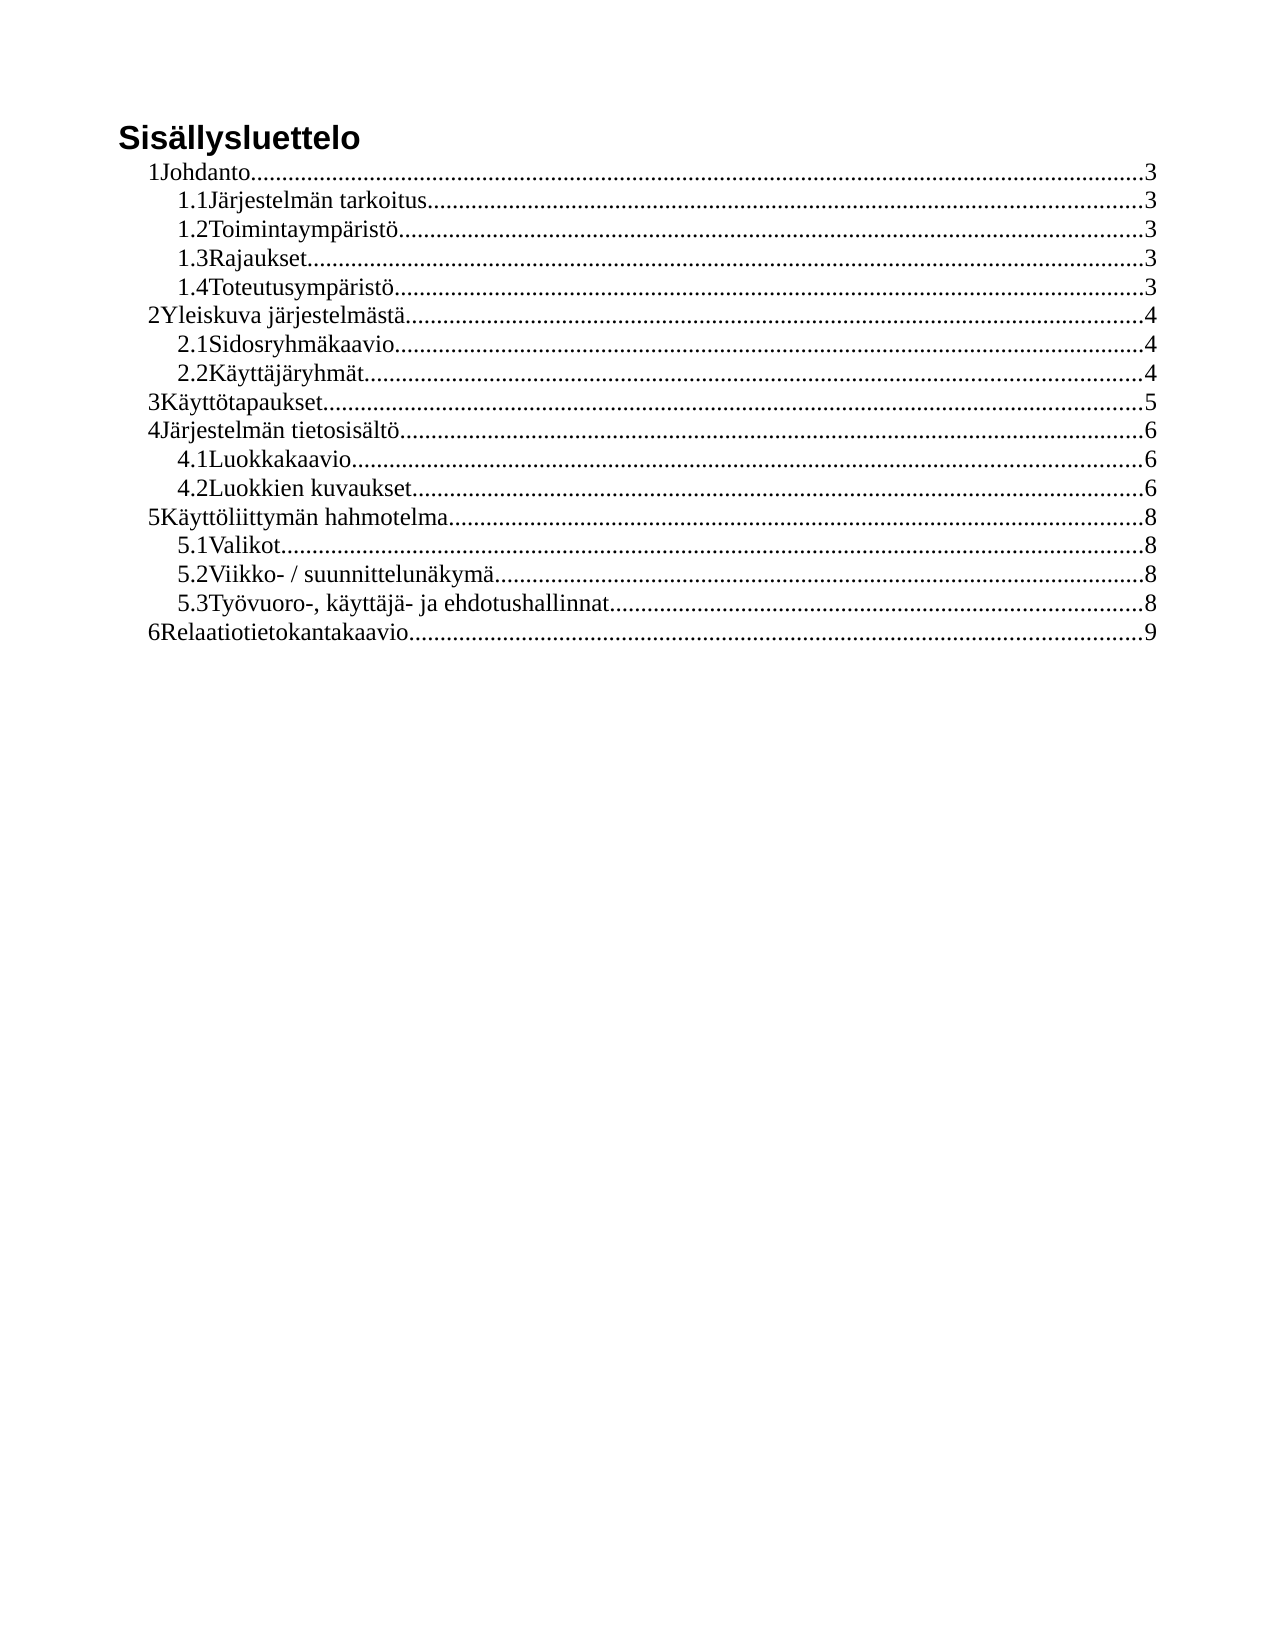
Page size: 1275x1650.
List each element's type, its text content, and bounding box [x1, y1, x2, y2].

text 5.2Viikko- / suunnittelunäkymä 8 [177, 559, 1157, 588]
subtitle Sisällysluettelo [118, 118, 1157, 157]
text 3Käyttötapaukset 5 [148, 387, 1157, 415]
text 1.2Toimintaympäristö 3 [177, 214, 1157, 243]
text 2Yleiskuva järjestelmästä 4 [148, 300, 1157, 329]
text 6Relaatiotietokantakaavio 9 [148, 617, 1157, 645]
text 1.4Toteutusympäristö 3 [177, 272, 1157, 300]
text 5Käyttöliittymän hahmotelma 8 [148, 502, 1157, 530]
text 1.1Järjestelmän tarkoitus 3 [177, 185, 1157, 214]
text 4.1Luokkakaavio 6 [177, 444, 1157, 473]
text 2.1Sidosryhmäkaavio 4 [177, 329, 1157, 358]
text 2.2Käyttäjäryhmät 4 [177, 358, 1157, 387]
text 4Järjestelmän tietosisältö 6 [148, 415, 1157, 444]
text 5.1Valikot 8 [177, 530, 1157, 559]
text 1Johdanto 3 [148, 157, 1157, 185]
text 5.3Työvuoro-, käyttäjä- ja ehdotushallinnat 8 [177, 588, 1157, 617]
text 4.2Luokkien kuvaukset 6 [177, 473, 1157, 502]
text 1.3Rajaukset 3 [177, 243, 1157, 272]
